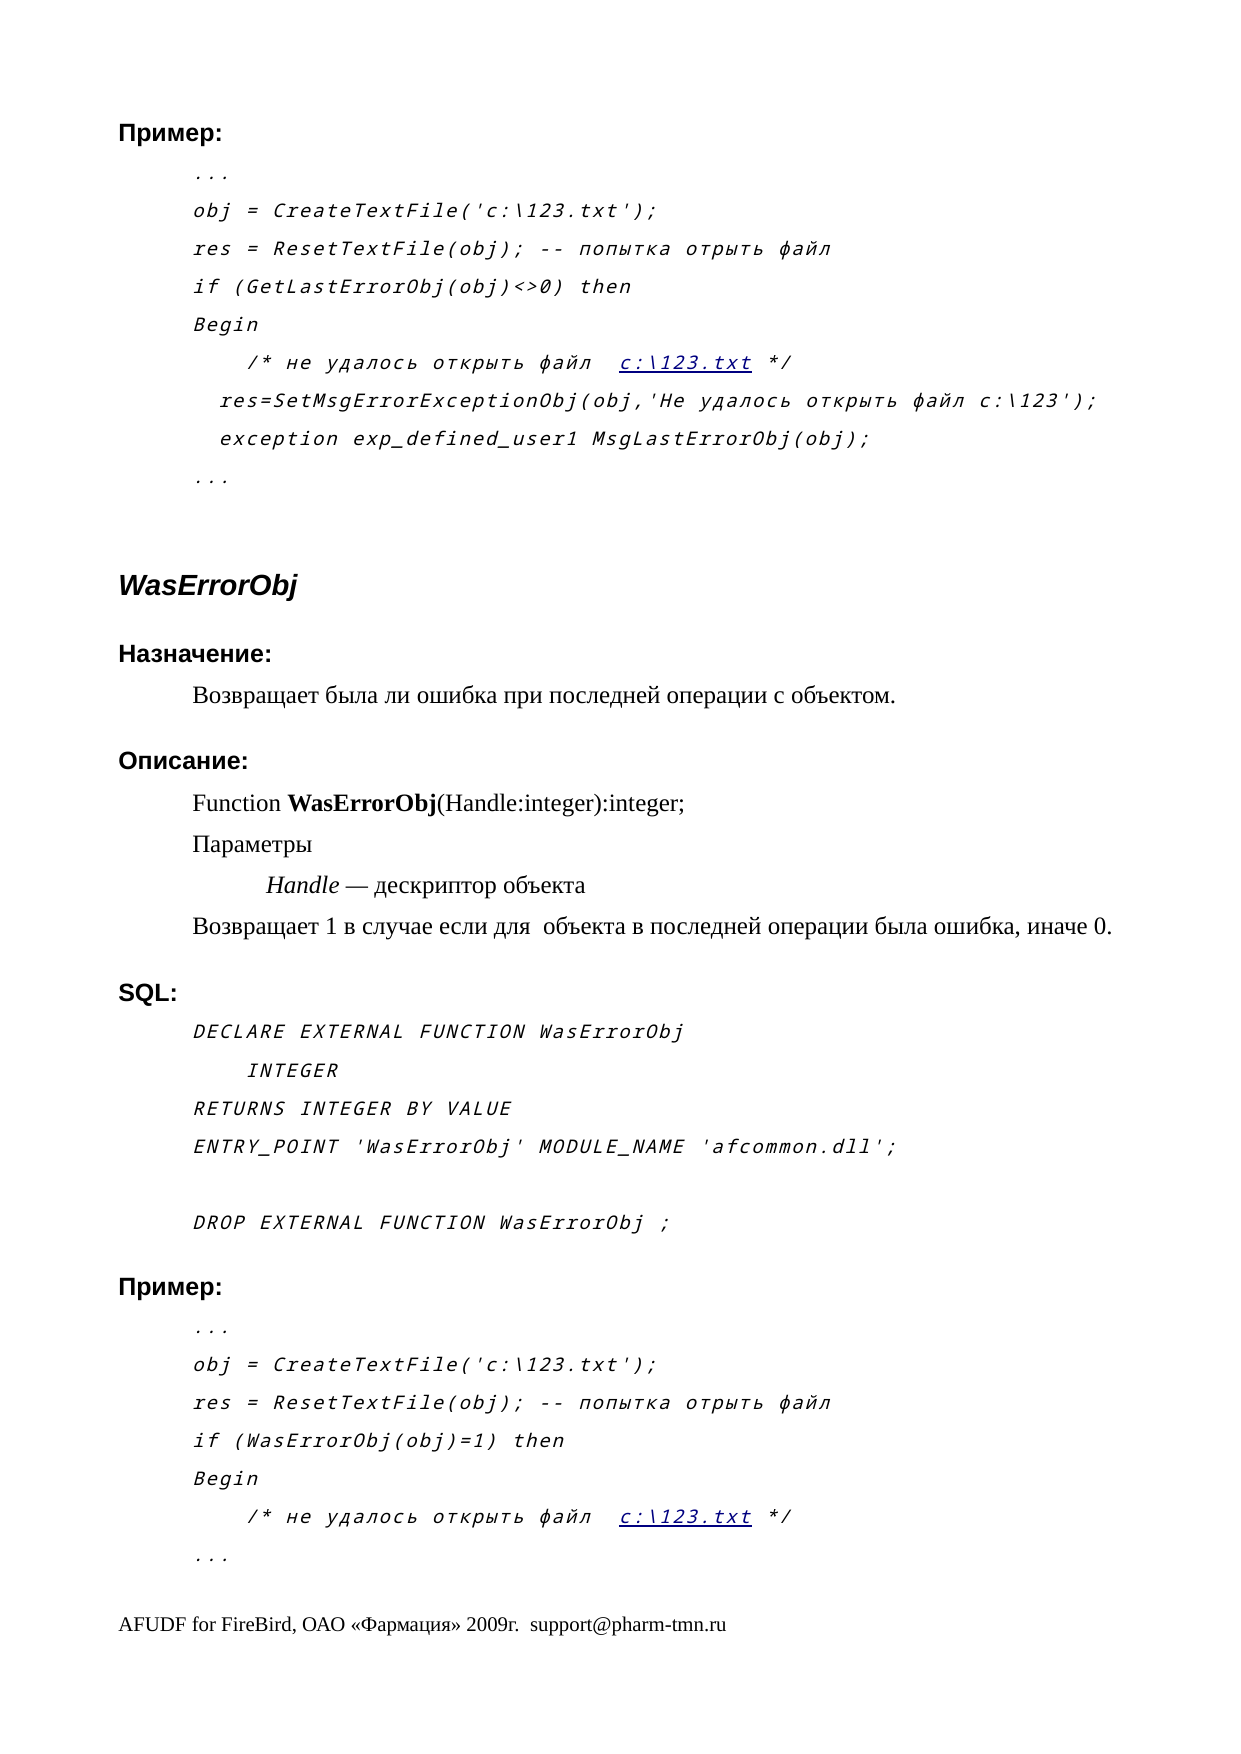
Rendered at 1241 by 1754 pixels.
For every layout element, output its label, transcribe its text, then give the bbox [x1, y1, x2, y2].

text RETURNS INTEGER BY VALUE [192, 1095, 1122, 1120]
text /* не удалось открыть файл c:\123.txt */ [192, 349, 1122, 375]
text ... [192, 463, 1122, 489]
text if (WasErrorObj(obj)=1) then [192, 1427, 1122, 1453]
text ... [192, 1541, 1122, 1567]
text Begin [192, 311, 1122, 337]
subtitle WasErrorObj [118, 568, 1122, 601]
text Возвращает 1 в случае если для объекта в последней операции была ошибка, иначе 0. [192, 911, 1122, 940]
text ... [192, 1313, 1122, 1339]
text /* не удалось открыть файл c:\123.txt */ [192, 1503, 1122, 1529]
text Begin [192, 1465, 1122, 1491]
subtitle Пример: [118, 118, 1122, 147]
text ... [192, 159, 1122, 185]
text Handle — дескриптор объекта [192, 870, 1122, 899]
text if (GetLastErrorObj(obj)<>0) then [192, 273, 1122, 299]
subtitle Пример: [118, 1272, 1122, 1301]
text ENTRY_POINT 'WasErrorObj' MODULE_NAME 'afcommon.dll'; [192, 1133, 1122, 1158]
text Возвращает была ли ошибка при последней операции с объектом. [192, 680, 1122, 709]
subtitle SQL: [118, 978, 1122, 1006]
text res = ResetTextFile(obj); -- попытка отрыть файл [192, 1389, 1122, 1415]
subtitle Описание: [118, 746, 1122, 775]
text obj = CreateTextFile('c:\123.txt'); [192, 1351, 1122, 1377]
text DROP EXTERNAL FUNCTION WasErrorObj ; [192, 1209, 1122, 1234]
text DECLARE EXTERNAL FUNCTION WasErrorObj [192, 1019, 1122, 1044]
text exception exp_defined_user1 MsgLastErrorObj(obj); [192, 426, 1122, 451]
subtitle Назначение: [118, 639, 1122, 668]
text res=SetMsgErrorExceptionObj(obj,'Не удалось открыть файл c:\123'); [192, 387, 1122, 413]
text Function WasErrorObj(Handle:integer):integer; [192, 788, 1122, 816]
text obj = CreateTextFile('c:\123.txt'); [192, 197, 1122, 223]
text Параметры [192, 829, 1122, 858]
text res = ResetTextFile(obj); -- попытка отрыть файл [192, 235, 1122, 261]
text INTEGER [192, 1057, 1122, 1082]
